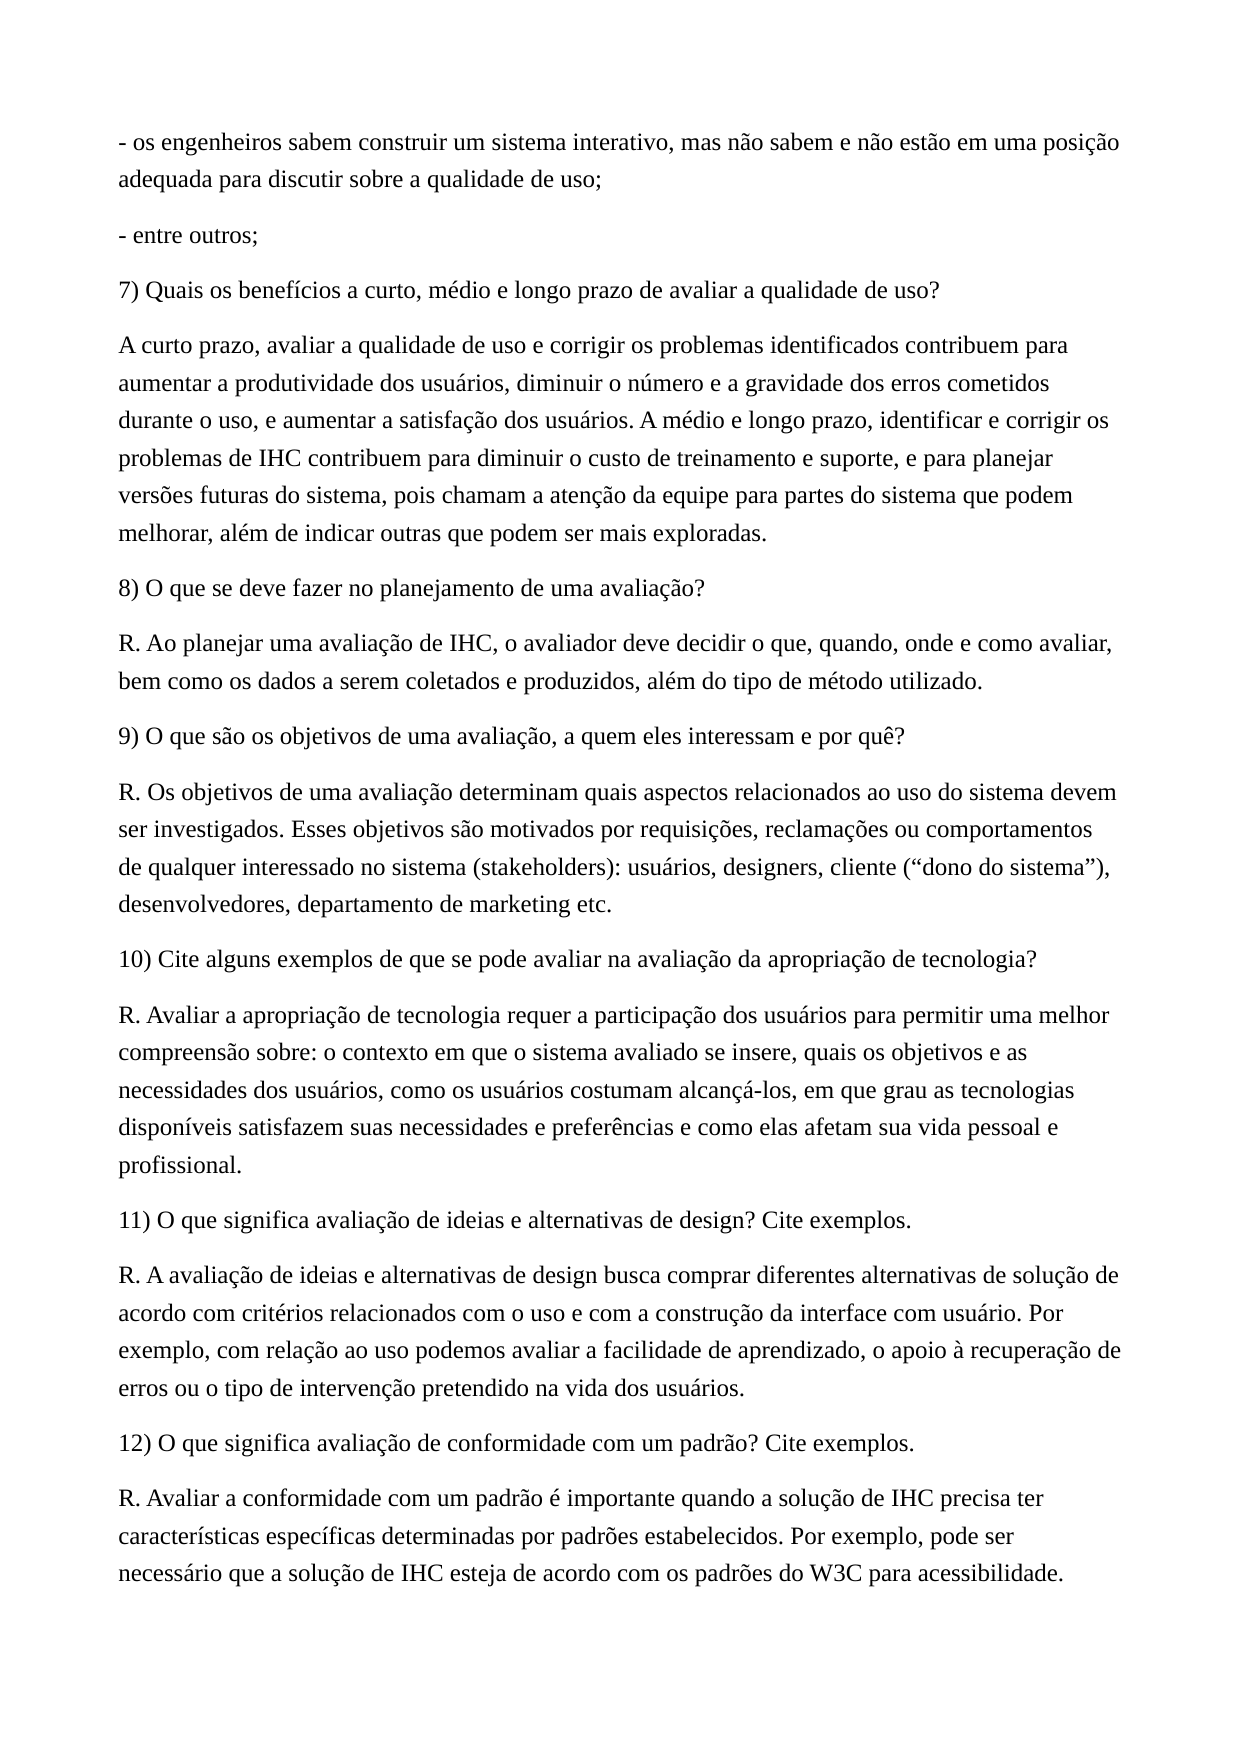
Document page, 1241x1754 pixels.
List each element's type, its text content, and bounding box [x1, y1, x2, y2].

text A curto prazo, avaliar a qualidade de uso e corrigir os problemas identificados contribuem para aumentar a produtividade dos usuários, diminuir o número e a gravidade dos erros cometidos durante o uso, e aumentar a satisfação dos usuários. A médio e longo prazo, identificar e corrigir os problemas de IHC contribuem para diminuir o custo de treinamento e suporte, e para planejar versões futuras do sistema, pois chamam a atenção da equipe para partes do sistema que podem melhorar, além de indicar outras que podem ser mais exploradas. [118, 322, 1122, 547]
text 7) Quais os benefícios a curto, médio e longo prazo de avaliar a qualidade de uso? [118, 266, 1122, 304]
text - entre outros; [118, 211, 1122, 248]
text 9) O que são os objetivos de uma avaliação, a quem eles interessam e por quê? [118, 712, 1122, 750]
text 10) Cite alguns exemplos de que se pode avaliar na avaliação da apropriação de tecnologia? [118, 936, 1122, 973]
text 8) O que se deve fazer no planejamento de uma avaliação? [118, 564, 1122, 602]
text R. Ao planejar uma avaliação de IHC, o avaliador deve decidir o que, quando, onde e como avaliar, bem como os dados a serem coletados e produzidos, além do tipo de método utilizado. [118, 620, 1122, 695]
text R. Avaliar a apropriação de tecnologia requer a participação dos usuários para permitir uma melhor compreensão sobre: o contexto em que o sistema avaliado se insere, quais os objetivos e as necessidades dos usuários, como os usuários costumam alcançá-los, em que grau as tecnologias disponíveis satisfazem suas necessidades e preferências e como elas afetam sua vida pessoal e profissional. [118, 991, 1122, 1178]
text 11) O que significa avaliação de ideias e alternativas de design? Cite exemplos. [118, 1196, 1122, 1234]
text - os engenheiros sabem construir um sistema interativo, mas não sabem e não estão em uma posição adequada para discutir sobre a qualidade de uso; [118, 118, 1122, 193]
text R. A avaliação de ideias e alternativas de design busca comprar diferentes alternativas de solução de acordo com critérios relacionados com o uso e com a construção da interface com usuário. Por exemplo, com relação ao uso podemos avaliar a facilidade de aprendizado, o apoio à recuperação de erros ou o tipo de intervenção pretendido na vida dos usuários. [118, 1252, 1122, 1402]
text 12) O que significa avaliação de conformidade com um padrão? Cite exemplos. [118, 1419, 1122, 1457]
text R. Os objetivos de uma avaliação determinam quais aspectos relacionados ao uso do sistema devem ser investigados. Esses objetivos são motivados por requisições, reclamações ou comportamentos de qualquer interessado no sistema (stakeholders): usuários, designers, cliente (“dono do sistema”), desenvolvedores, departamento de marketing etc. [118, 768, 1122, 918]
text R. Avaliar a conformidade com um padrão é importante quando a solução de IHC precisa ter características específicas determinadas por padrões estabelecidos. Por exemplo, pode ser necessário que a solução de IHC esteja de acordo com os padrões do W3C para acessibilidade. [118, 1475, 1122, 1587]
